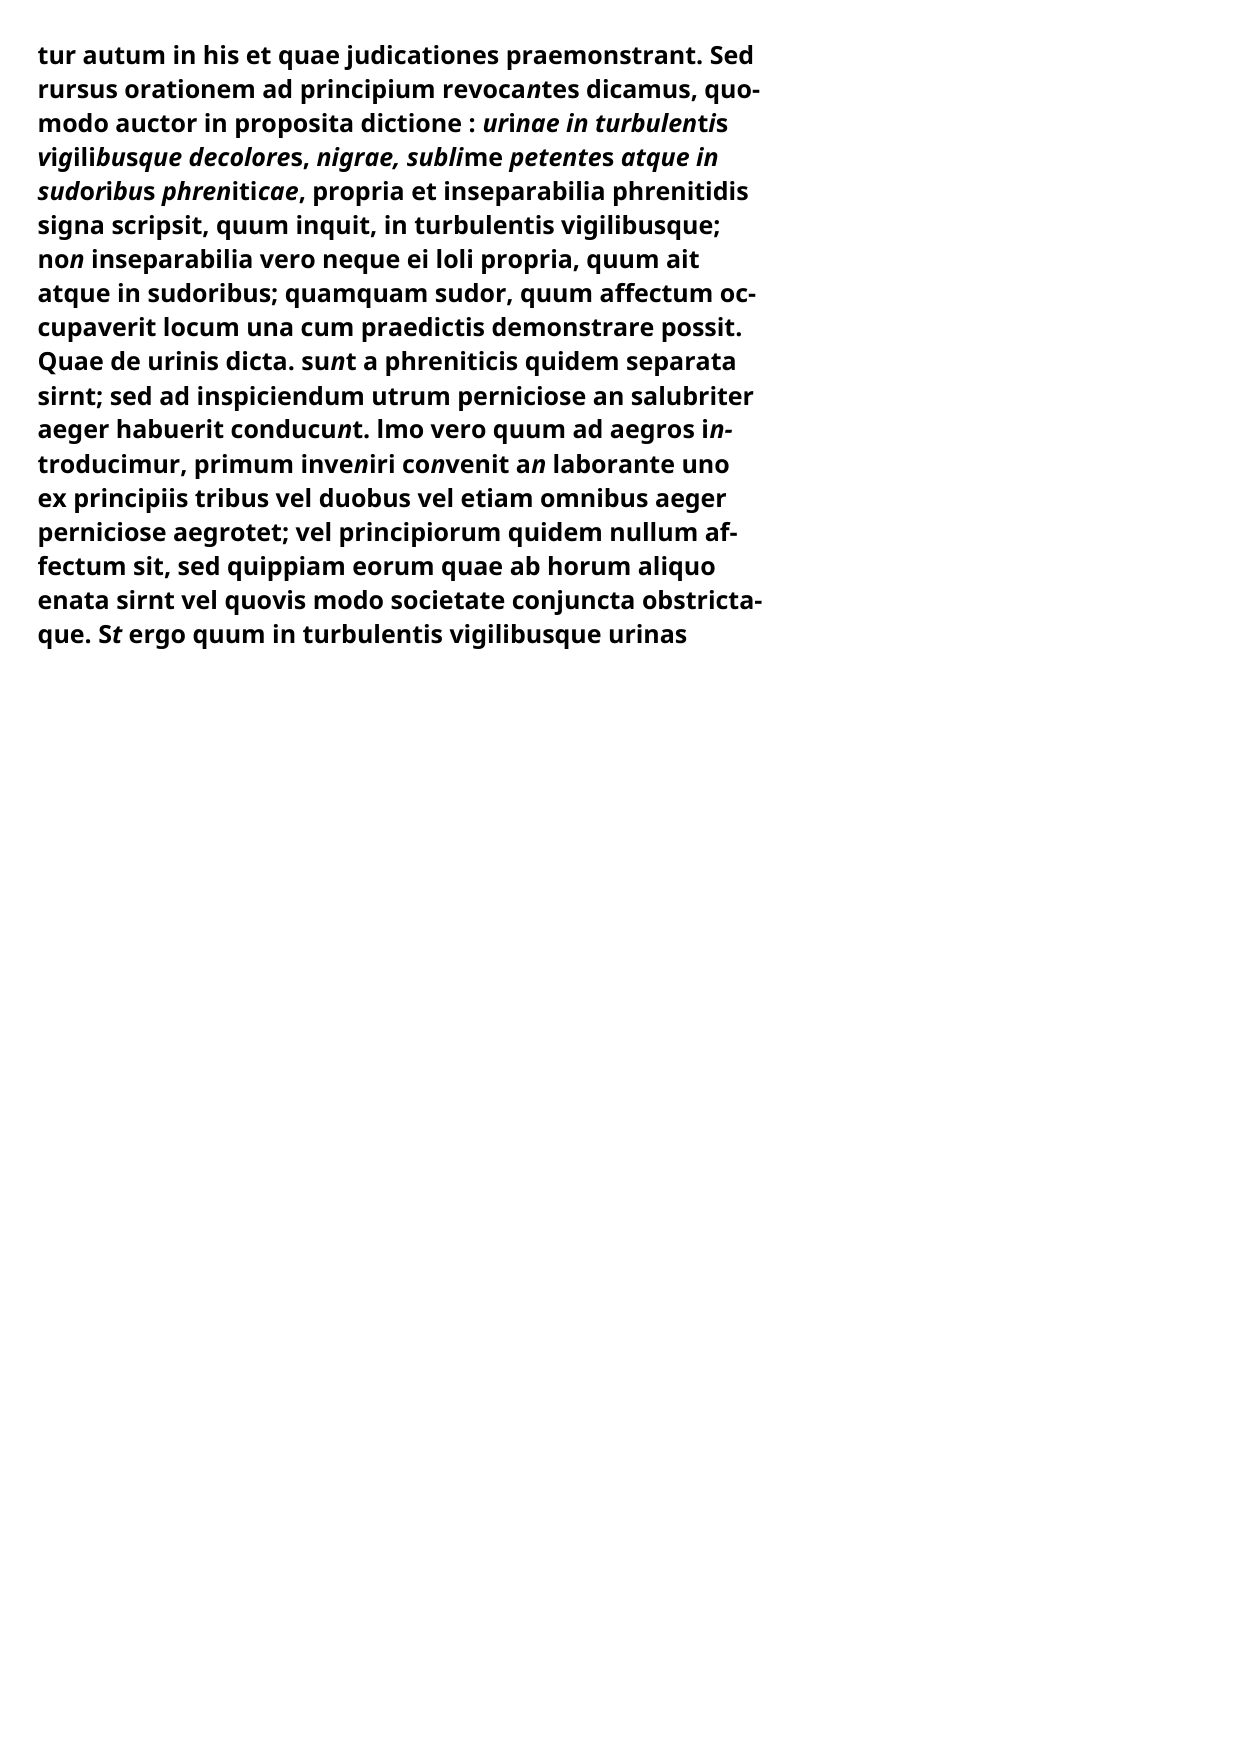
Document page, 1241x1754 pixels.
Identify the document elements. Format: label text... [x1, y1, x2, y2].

text tur autum in his et quae judicationes praemonstrant. Sed rursus orationem ad principium revocantes dicamus, quo- modo auctor in proposita dictione : urinae in turbulentis vigilibusque decolores, nigrae, sublime petentes atque in sudoribus phreniticae, propria et inseparabilia phrenitidis signa scripsit, quum inquit, in turbulentis vigilibusque; non inseparabilia vero neque ei loli propria, quum ait atque in sudoribus; quamquam sudor, quum affectum oc- cupaverit locum una cum praedictis demonstrare possit. Quae de urinis dicta. sunt a phreniticis quidem separata sirnt; sed ad inspiciendum utrum perniciose an salubriter aeger habuerit conducunt. lmo vero quum ad aegros in- troducimur, primum inveniri convenit an laborante uno ex principiis tribus vel duobus vel etiam omnibus aeger perniciose aegrotet; vel principiorum quidem nullum af- fectum sit, sed quippiam eorum quae ab horum aliquo enata sirnt vel quovis modo societate conjuncta obstricta- que. St ergo quum in turbulentis vigilibusque urinas [37, 37, 1203, 651]
